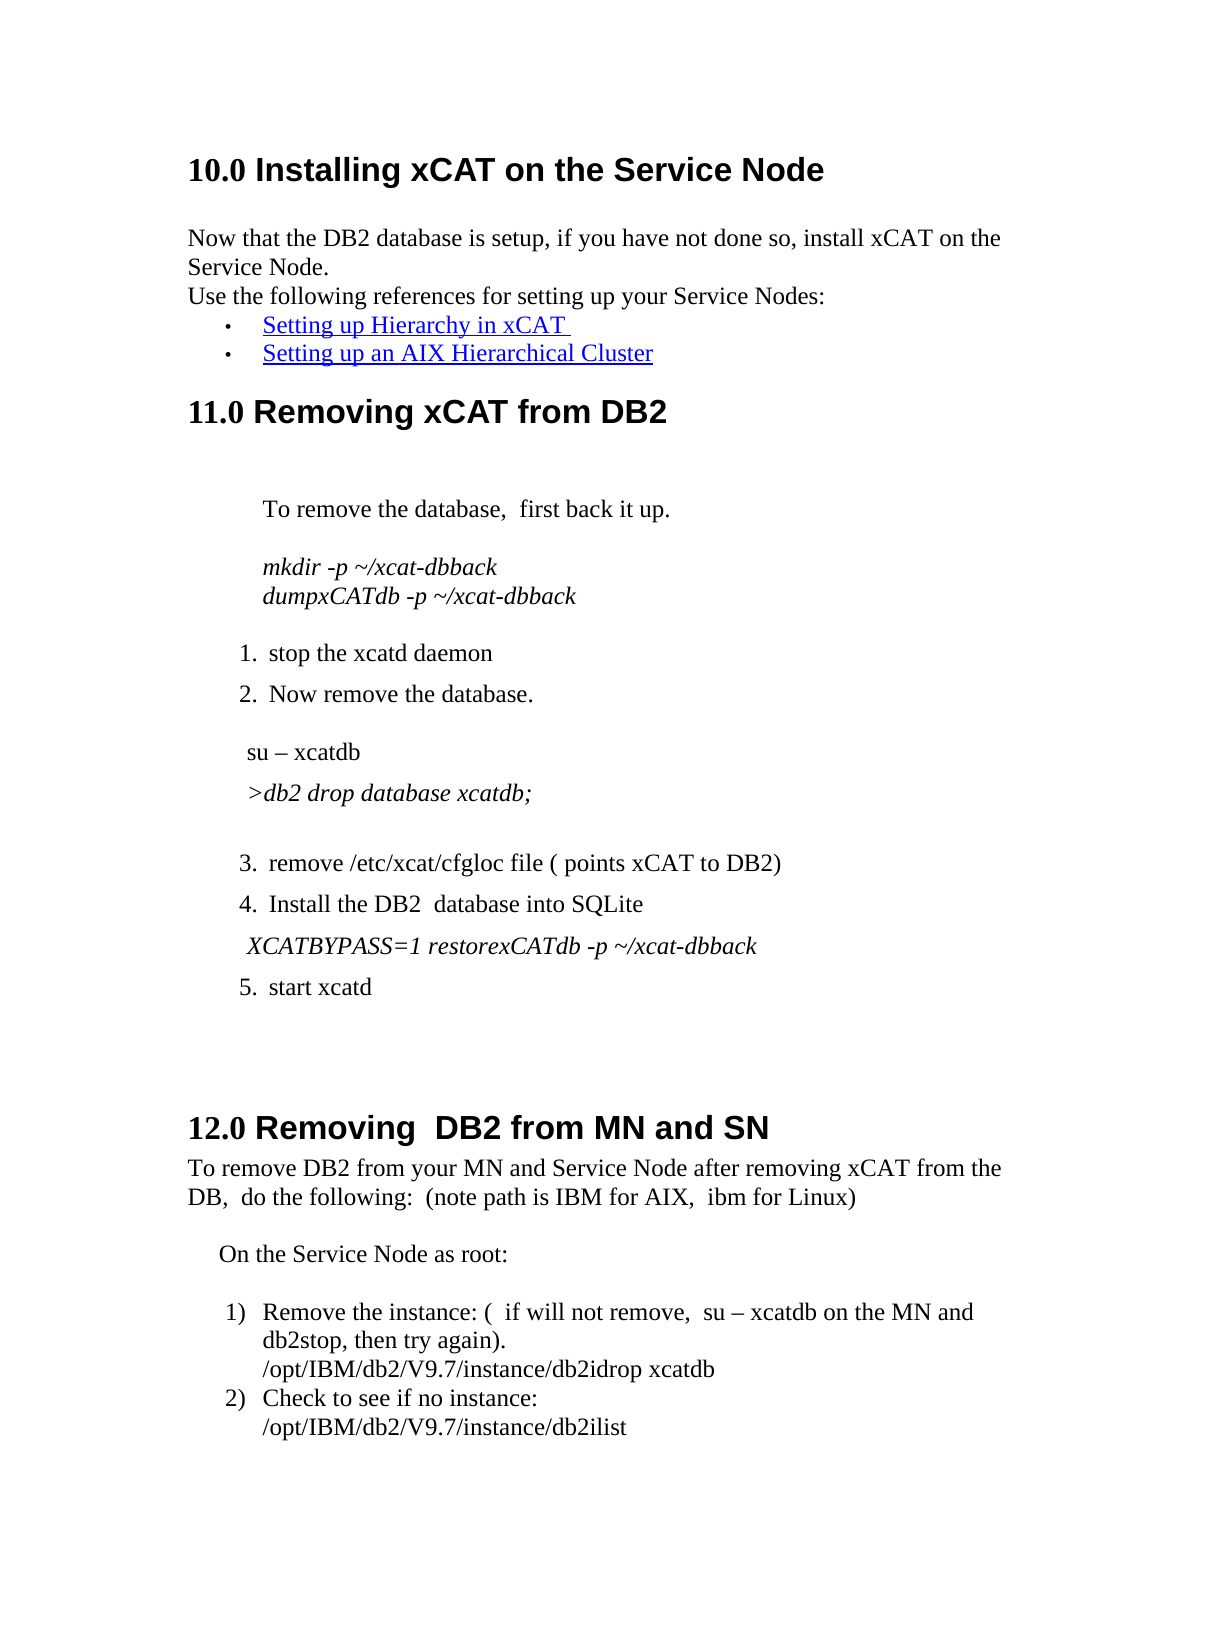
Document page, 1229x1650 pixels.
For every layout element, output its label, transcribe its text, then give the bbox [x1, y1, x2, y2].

list Setting up an AIX Hierarchical Cluster [225, 338, 1041, 367]
subtitle Removing xCAT from DB2 [187, 392, 1041, 431]
text Use the following references for setting up your Service Nodes: [187, 281, 1041, 310]
list XCATBYPASS=1 restorexCATdb -p ~/xcat-dbback [217, 931, 1041, 959]
text On the Service Node as root: [187, 1239, 1041, 1268]
subtitle Removing DB2 from MN and SN [187, 1108, 1041, 1147]
list stop the xcatd daemon [217, 638, 1041, 667]
list >db2 drop database xcatdb; [217, 778, 1041, 836]
list start xcatd [217, 972, 1041, 1001]
text To remove DB2 from your MN and Service Node after removing xCAT from the DB, do the following: (note path is IBM for AIX, ibm for Linux) [187, 1153, 1041, 1211]
list Check to see if no instance: [225, 1383, 1041, 1412]
list Install the DB2 database into SQLite [217, 889, 1041, 918]
list /opt/IBM/db2/V9.7/instance/db2idrop xcatdb [225, 1354, 1041, 1383]
list Now remove the database. su – xcatdb [217, 679, 1041, 766]
list Remove the instance: ( if will not remove, su – xcatdb on the MN and db2stop, then try again). [225, 1297, 1041, 1354]
list /opt/IBM/db2/V9.7/instance/db2ilist [225, 1412, 1041, 1441]
list Setting up Hierarchy in xCAT [225, 310, 1041, 338]
text To remove the database, first back it up. mkdir -p ~/xcat-dbback dumpxCATdb -p ~/xcat-dbback [262, 494, 1041, 609]
list remove /etc/xcat/cfgloc file ( points xCAT to DB2) [217, 848, 1041, 877]
subtitle Installing xCAT on the Service Node [187, 150, 1041, 188]
text Now that the DB2 database is setup, if you have not done so, install xCAT on the Service Node. [187, 223, 1041, 281]
